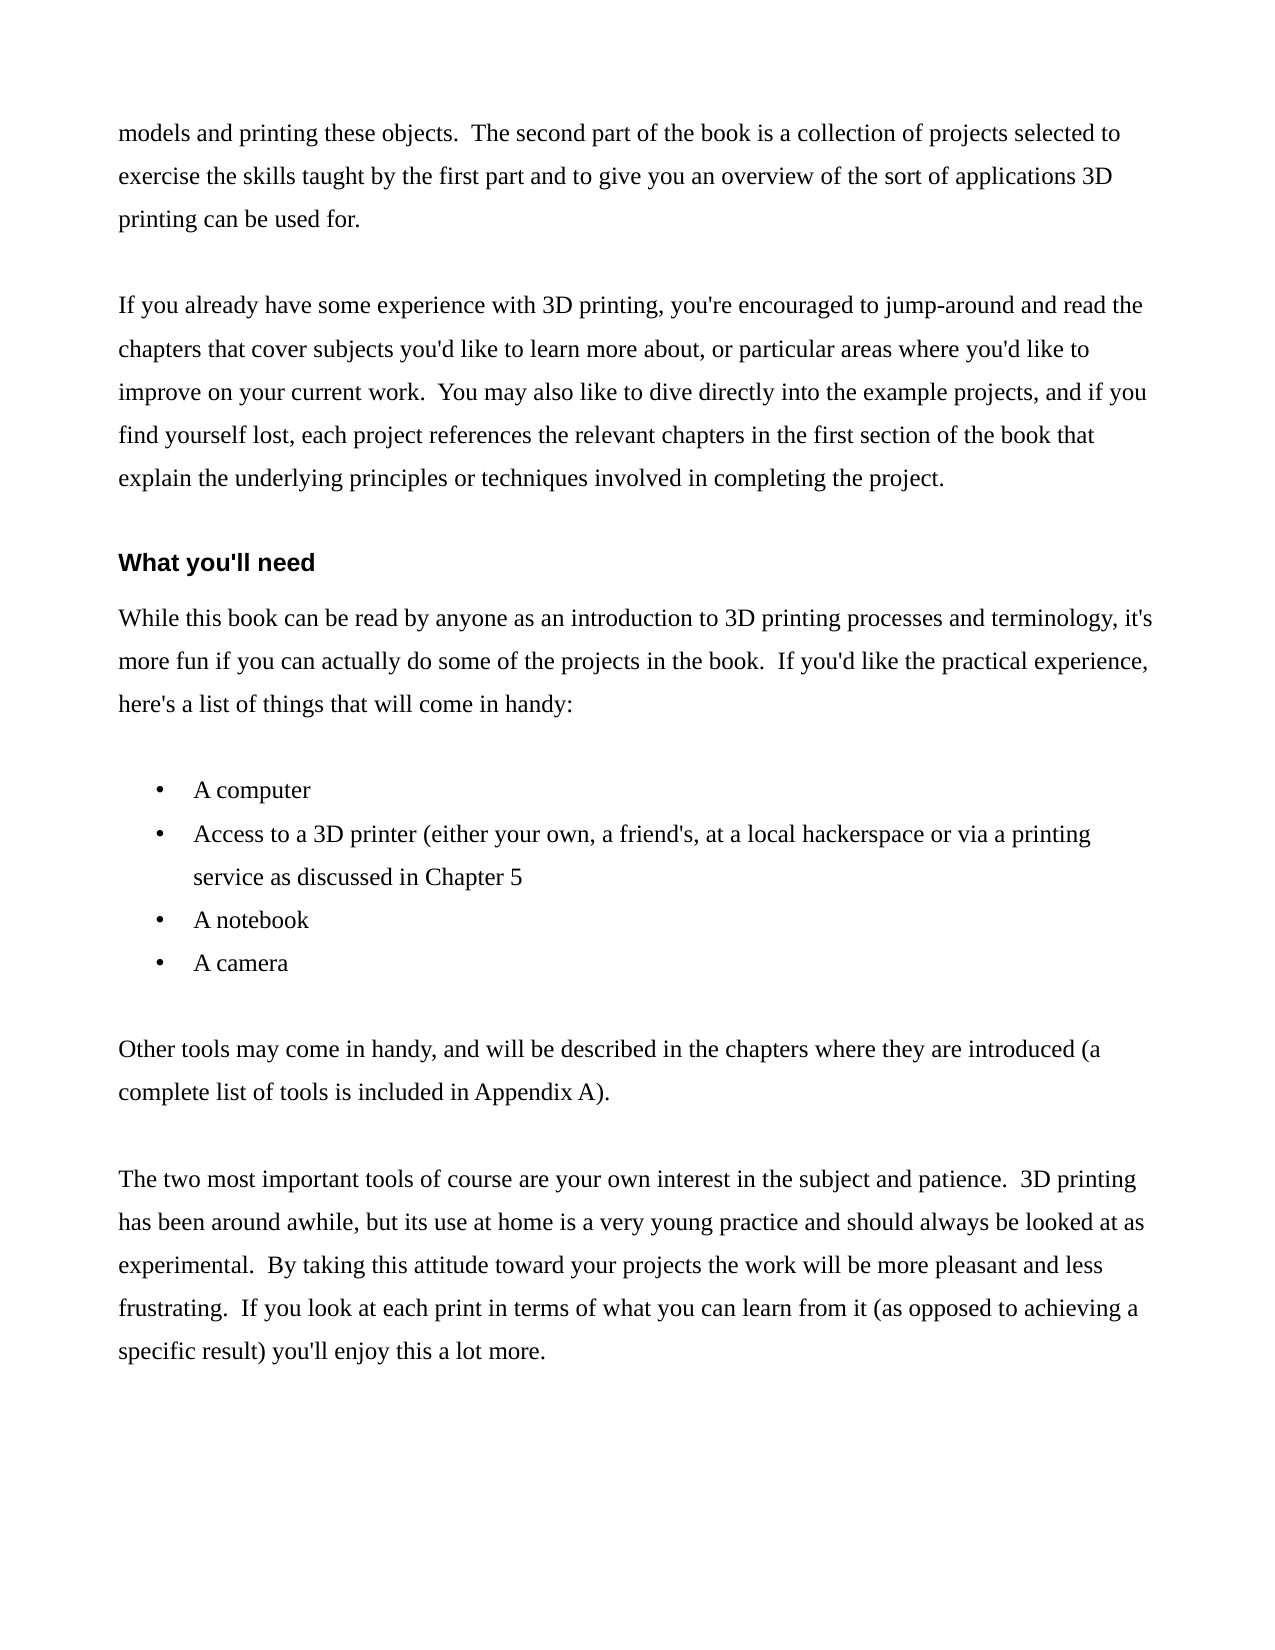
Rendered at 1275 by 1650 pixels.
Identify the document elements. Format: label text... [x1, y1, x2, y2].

list Access to a 3D printer (either your own, a friend's, at a local hackerspace or via a printing service as discussed in Chapter 5 [156, 819, 1157, 891]
text What you'll need [118, 547, 1157, 576]
list A notebook [156, 905, 1157, 934]
text Other tools may come in handy, and will be described in the chapters where they are introduced (a complete list of tools is included in Appendix A). [118, 1034, 1157, 1106]
text models and printing these objects. The second part of the book is a collection of projects selected to exercise the skills taught by the first part and to give you an overview of the sort of applications 3D printing can be used for. [118, 118, 1157, 233]
list A computer [156, 776, 1157, 804]
list A camera [156, 948, 1157, 977]
text The two most important tools of course are your own interest in the subject and patience. 3D printing has been around awhile, but its use at home is a very young practice and should always be looked at as experimental. By taking this attitude toward your projects the work will be more pleasant and less frustrating. If you look at each print in terms of what you can learn from it (as opposed to achieving a specific result) you'll enjoy this a lot more. [118, 1164, 1157, 1365]
text While this book can be read by anyone as an introduction to 3D printing processes and terminology, it's more fun if you can actually do some of the projects in the book. If you'd like the practical experience, here's a list of things that will come in handy: [118, 603, 1157, 718]
text If you already have some experience with 3D printing, you're encouraged to jump-around and read the chapters that cover subjects you'd like to learn more about, or particular areas where you'd like to improve on your current work. You may also like to dive directly into the example projects, and if you find yourself lost, each project references the relevant chapters in the first section of the book that explain the underlying principles or techniques involved in completing the project. [118, 291, 1157, 492]
